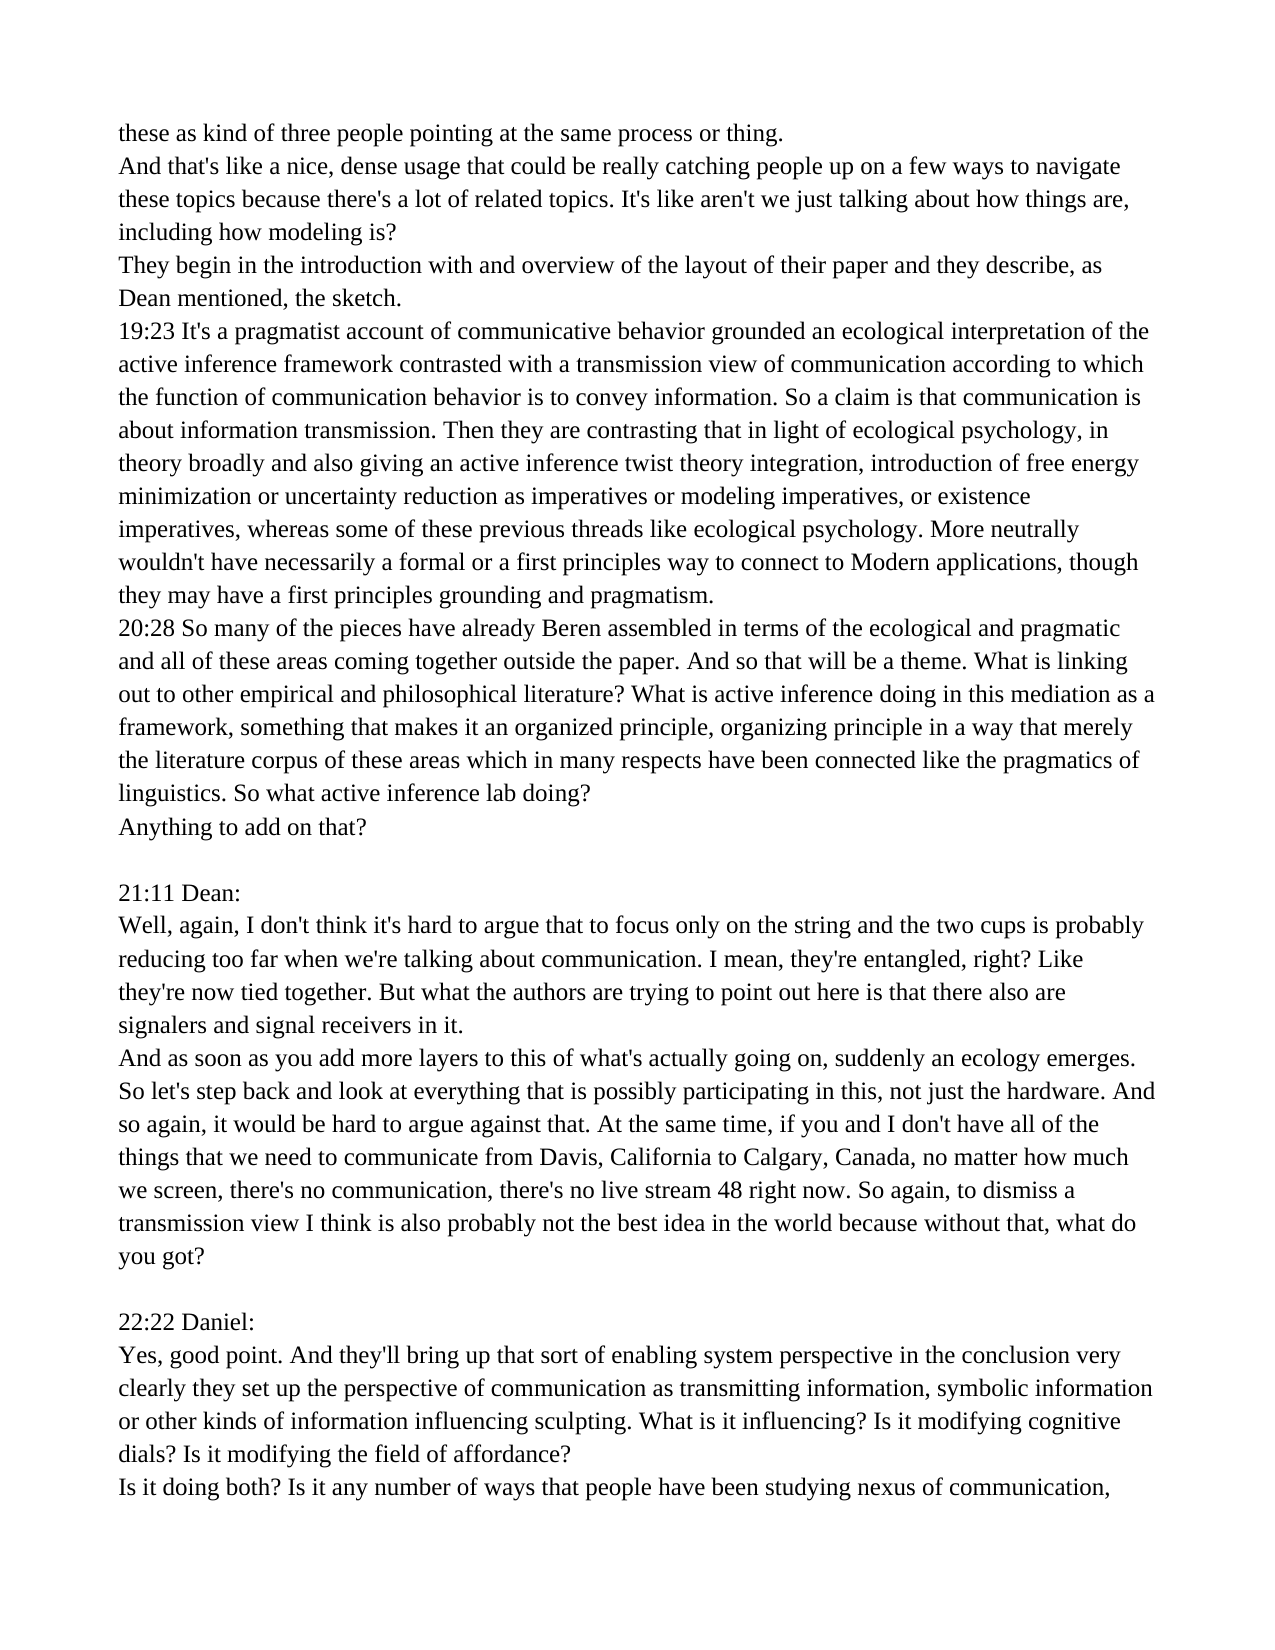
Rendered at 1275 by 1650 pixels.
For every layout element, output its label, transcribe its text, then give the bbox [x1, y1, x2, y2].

text Yes, good point. And they'll bring up that sort of enabling system perspective in the conclusion very clearly they set up the perspective of communication as transmitting information, symbolic information or other kinds of information influencing sculpting. What is it influencing? Is it modifying cognitive dials? Is it modifying the field of affordance? [118, 1340, 1157, 1468]
text They begin in the introduction with and overview of the layout of their paper and they describe, as Dean mentioned, the sketch. [118, 250, 1157, 312]
text Anything to add on that? [118, 812, 1157, 840]
text 20:28 So many of the pieces have already Beren assembled in terms of the ecological and pragmatic and all of these areas coming together outside the paper. And so that will be a theme. What is linking out to other empirical and philosophical literature? What is active inference doing in this mediation as a framework, something that makes it an organized principle, organizing principle in a way that merely the literature corpus of these areas which in many respects have been connected like the pragmatics of linguistics. So what active inference lab doing? [118, 613, 1157, 807]
text Is it doing both? Is it any number of ways that people have been studying nexus of communication, [118, 1472, 1157, 1501]
text Well, again, I don't think it's hard to argue that to focus only on the string and the two cups is probably reducing too far when we're talking about communication. I mean, they're entangled, right? Like they're now tied together. But what the authors are trying to point out here is that there also are signalers and signal receivers in it. [118, 911, 1157, 1038]
text And that's like a nice, dense usage that could be really catching people up on a few ways to navigate these topics because there's a lot of related topics. It's like aren't we just talking about how things are, including how modeling is? [118, 151, 1157, 246]
text 21:11 Dean: [118, 878, 1157, 906]
text 19:23 It's a pragmatist account of communicative behavior grounded an ecological interpretation of the active inference framework contrasted with a transmission view of communication according to which the function of communication behavior is to convey information. So a claim is that communication is about information transmission. Then they are contrasting that in light of ecological psychology, in theory broadly and also giving an active inference twist theory integration, introduction of free energy minimization or uncertainty reduction as imperatives or modeling imperatives, or existence imperatives, whereas some of these previous threads like ecological psychology. More neutrally wouldn't have necessarily a formal or a first principles way to connect to Modern applications, though they may have a first principles grounding and pragmatism. [118, 316, 1157, 609]
text 22:22 Daniel: [118, 1307, 1157, 1336]
text these as kind of three people pointing at the same process or thing. [118, 118, 1157, 147]
text And as soon as you add more layers to this of what's actually going on, suddenly an ecology emerges. So let's step back and look at everything that is possibly participating in this, not just the hardware. And so again, it would be hard to argue against that. At the same time, if you and I don't have all of the things that we need to communicate from Davis, California to Calgary, Canada, no matter how much we screen, there's no communication, there's no live stream 48 right now. So again, to dismiss a transmission view I think is also probably not the best idea in the world because without that, what do you got? [118, 1043, 1157, 1269]
